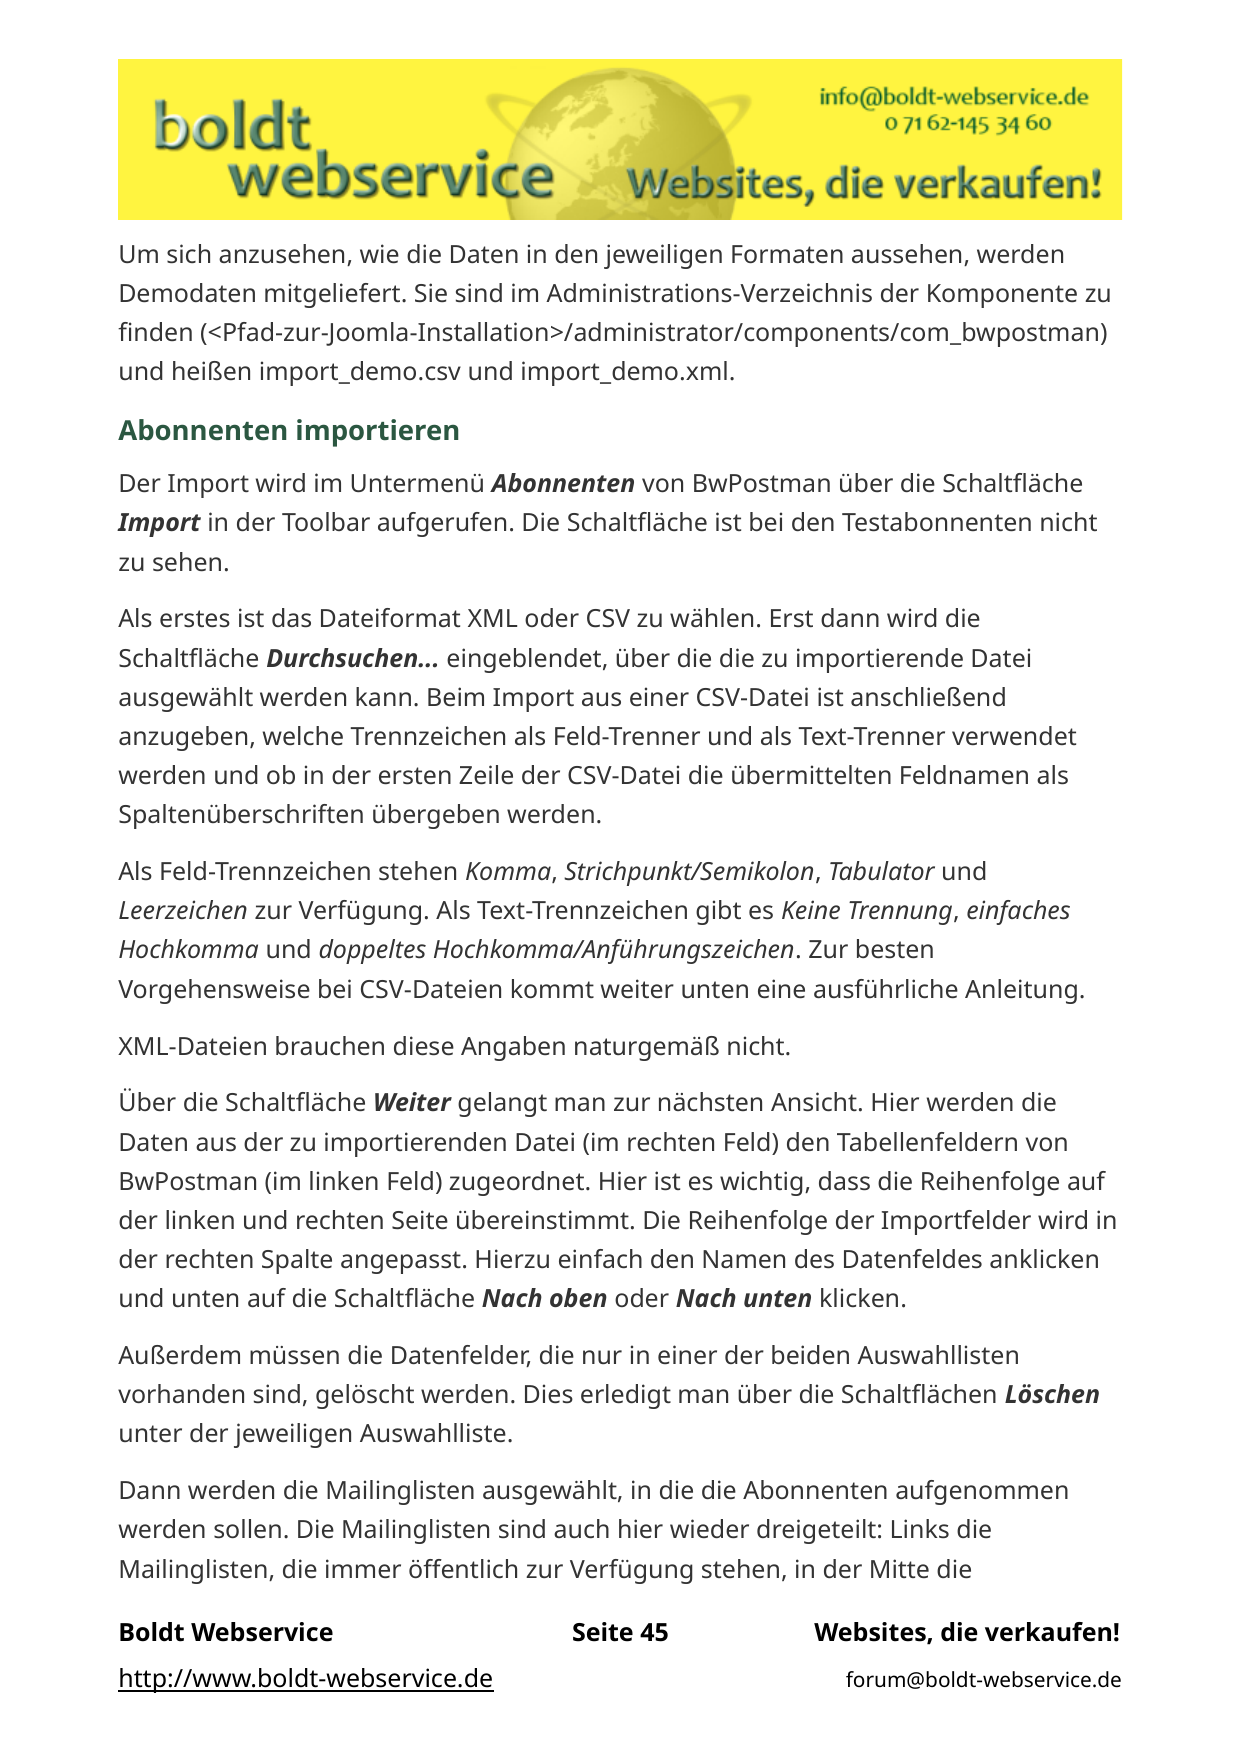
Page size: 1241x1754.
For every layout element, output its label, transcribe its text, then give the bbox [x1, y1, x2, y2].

picture [118, 59, 1123, 220]
text Außerdem müssen die Datenfelder, die nur in einer der beiden Auswahllisten vorhanden sind, gelöscht werden. Dies erledigt man über die Schaltflächen Löschen unter der jeweiligen Auswahlliste. [118, 1338, 1122, 1450]
text Um sich anzusehen, wie die Daten in den jeweiligen Formaten aussehen, werden Demodaten mitgeliefert. Sie sind im Administrations-Verzeichnis der Komponente zu finden (<Pfad-zur-Joomla-Installation>/administrator/components/com_bwpostman) und heißen import_demo.csv und import_demo.xml. [118, 236, 1122, 388]
text Der Import wird im Untermenü Abonnenten von BwPostman über die Schaltfläche Import in der Toolbar aufgerufen. Die Schaltfläche ist bei den Testabonnenten nicht zu sehen. [118, 466, 1122, 578]
text Als Feld-Trennzeichen stehen Komma, Strichpunkt/Semikolon, Tabulator und Leerzeichen zur Verfügung. Als Text-Trennzeichen gibt es Keine Trennung, einfaches Hochkomma und doppeltes Hochkomma/Anführungszeichen. Zur besten Vorgehensweise bei CSV-Dateien kommt weiter unten eine ausführliche Anleitung. [118, 854, 1122, 1005]
subtitle Abonnenten importieren [118, 411, 1122, 448]
text Dann werden die Mailinglisten ausgewählt, in die die Abonnenten aufgenommen werden sollen. Die Mailinglisten sind auch hier wieder dreigeteilt: Links die Mailinglisten, die immer öffentlich zur Verfügung stehen, in der Mitte die [118, 1473, 1122, 1585]
text XML-Dateien brauchen diese Angaben naturgemäß nicht. [118, 1028, 1122, 1062]
text Als erstes ist das Dateiformat XML oder CSV zu wählen. Erst dann wird die Schaltfläche Durchsuchen... eingeblendet, über die die zu importierende Datei ausgewählt werden kann. Beim Import aus einer CSV-Datei ist anschließend anzugeben, welche Trennzeichen als Feld-Trenner und als Text-Trenner verwendet werden und ob in der ersten Zeile der CSV-Datei die übermittelten Feldnamen als Spaltenüberschriften übergeben werden. [118, 601, 1122, 831]
text Über die Schaltfläche Weiter gelangt man zur nächsten Ansicht. Hier werden die Daten aus der zu importierenden Datei (im rechten Feld) den Tabellenfeldern von BwPostman (im linken Feld) zugeordnet. Hier ist es wichtig, dass die Reihenfolge auf der linken und rechten Seite übereinstimmt. Die Reihenfolge der Importfelder wird in der rechten Spalte angepasst. Hierzu einfach den Namen des Datenfeldes anklicken und unten auf die Schaltfläche Nach oben oder Nach unten klicken. [118, 1085, 1122, 1315]
